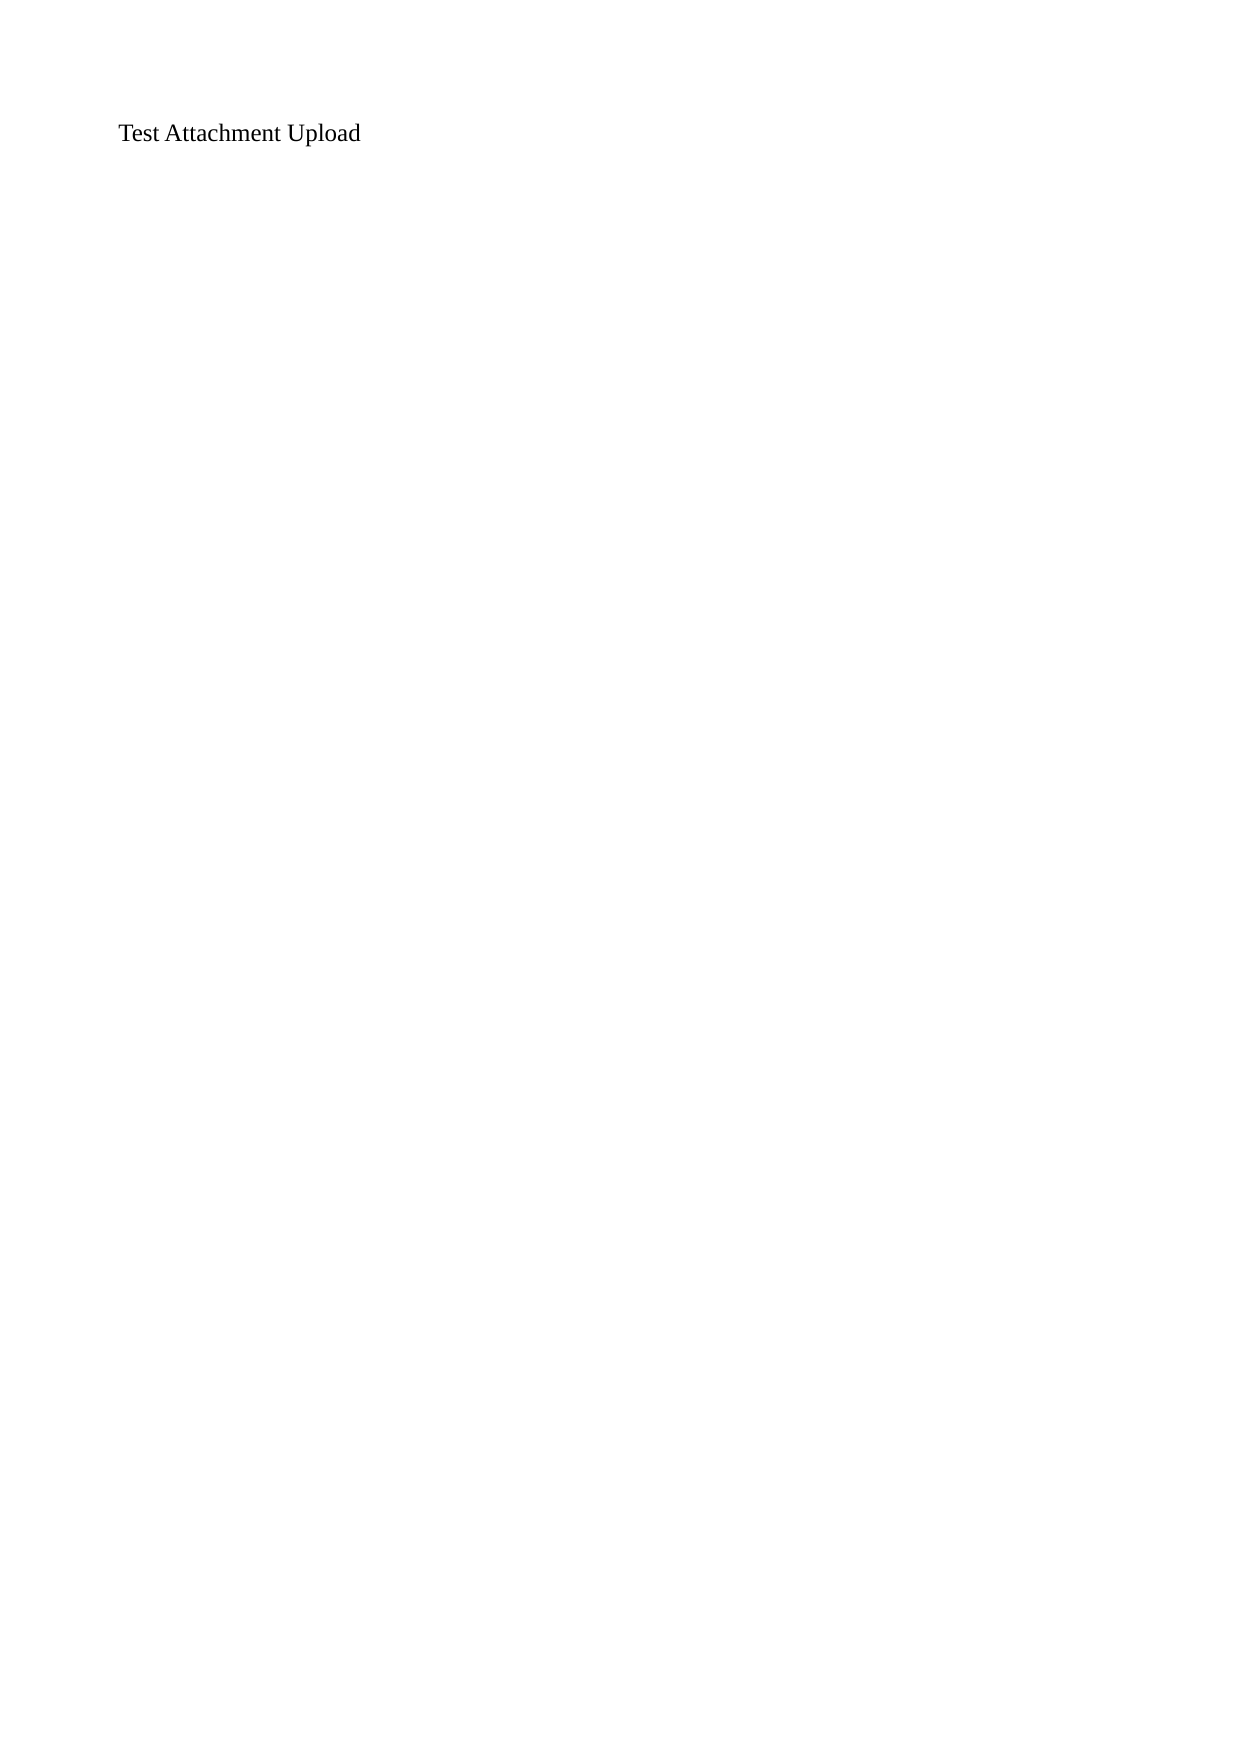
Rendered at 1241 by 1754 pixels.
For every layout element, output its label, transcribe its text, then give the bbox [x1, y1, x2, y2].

text Test Attachment Upload [118, 118, 1122, 147]
